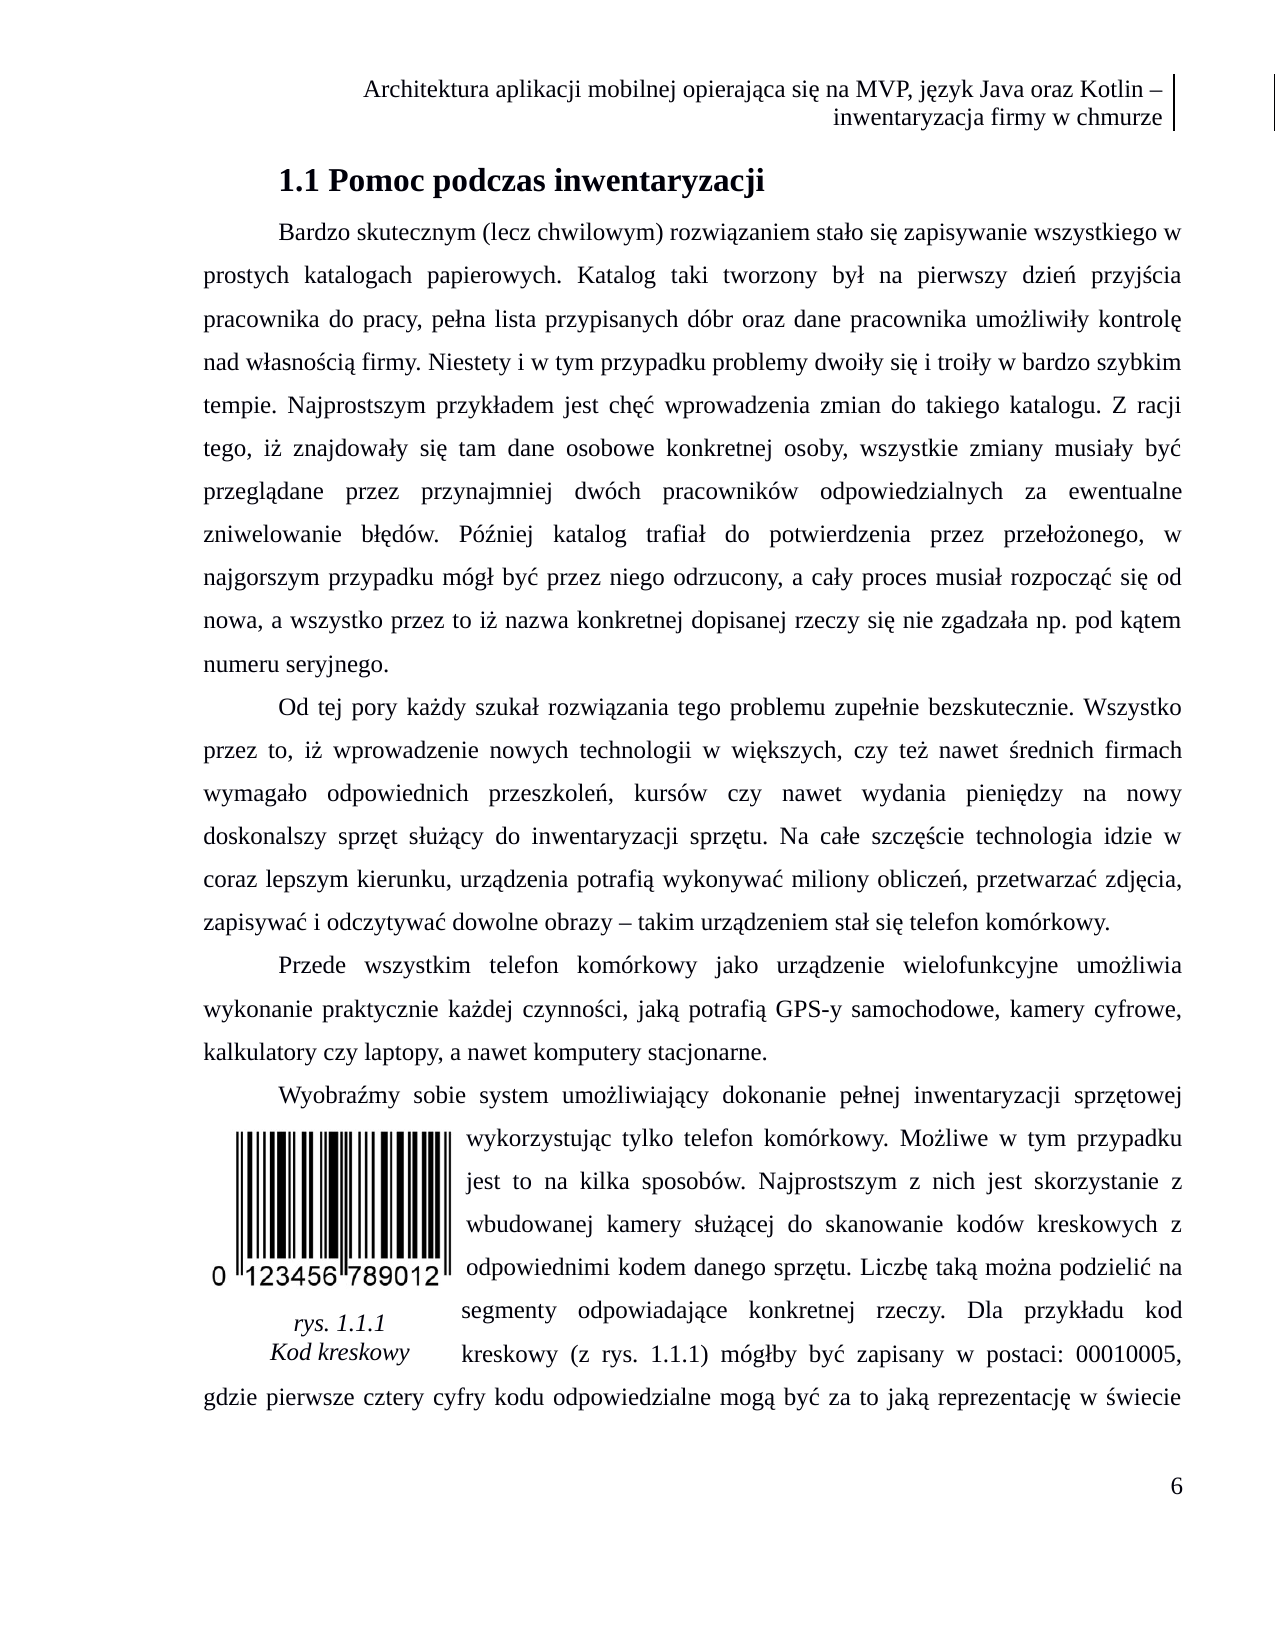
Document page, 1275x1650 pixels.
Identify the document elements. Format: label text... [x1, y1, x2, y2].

text Od tej pory każdy szukał rozwiązania tego problemu zupełnie bezskutecznie. Wszystko przez to, iż wprowadzenie nowych technologii w większych, czy też nawet średnich firmach wymagało odpowiednich przeszkoleń, kursów czy nawet wydania pieniędzy na nowy doskonalszy sprzęt służący do inwentaryzacji sprzętu. Na całe szczęście technologia idzie w coraz lepszym kierunku, urządzenia potrafią wykonywać miliony obliczeń, przetwarzać zdjęcia, zapisywać i odczytywać dowolne obrazy – takim urządzeniem stał się telefon komórkowy. [203, 692, 1183, 936]
text Wyobraźmy sobie system umożliwiający dokonanie pełnej inwentaryzacji sprzętowej wykorzystując tylko telefon komórkowy. Możliwe w tym przypadku jest to na kilka sposobów. Najprostszym z nich jest skorzystanie z wbudowanej kamery służącej do skanowanie kodów kreskowych z odpowiednimi kodem danego sprzętu. Liczbę taką można podzielić na segmenty odpowiadające konkretnej rzeczy. Dla przykładu kod kreskowy (z rys. 1.1.1) mógłby być zapisany w postaci: 00010005, gdzie pierwsze cztery cyfry kodu odpowiedzialne mogą być za to jaką reprezentację w świecie [203, 1080, 1183, 1411]
picture [211, 1129, 466, 1294]
text Przede wszystkim telefon komórkowy jako urządzenie wielofunkcyjne umożliwia wykonanie praktycznie każdej czynności, jaką potrafią GPS-y samochodowe, kamery cyfrowe, kalkulatory czy laptopy, a nawet komputery stacjonarne. [203, 951, 1183, 1066]
text Bardzo skutecznym (lecz chwilowym) rozwiązaniem stało się zapisywanie wszystkiego w prostych katalogach papierowych. Katalog taki tworzony był na pierwszy dzień przyjścia pracownika do pracy, pełna lista przypisanych dóbr oraz dane pracownika umożliwiły kontrolę nad własnością firmy. Niestety i w tym przypadku problemy dwoiły się i troiły w bardzo szybkim tempie. Najprostszym przykładem jest chęć wprowadzenia zmian do takiego katalogu. Z racji tego, iż znajdowały się tam dane osobowe konkretnej osoby, wszystkie zmiany musiały być przeglądane przez przynajmniej dwóch pracowników odpowiedzialnych za ewentualne zniwelowanie błędów. Później katalog trafiał do potwierdzenia przez przełożonego, w najgorszym przypadku mógł być przez niego odrzucony, a cały proces musiał rozpocząć się od nowa, a wszystko przez to iż nazwa konkretnej dopisanej rzeczy się nie zgadzała np. pod kątem numeru seryjnego. [203, 217, 1183, 677]
text 1.1 Pomoc podczas inwentaryzacji [203, 160, 1183, 198]
text rys. 1.1.1 [218, 1308, 461, 1337]
text Kod kreskowy [218, 1337, 461, 1365]
